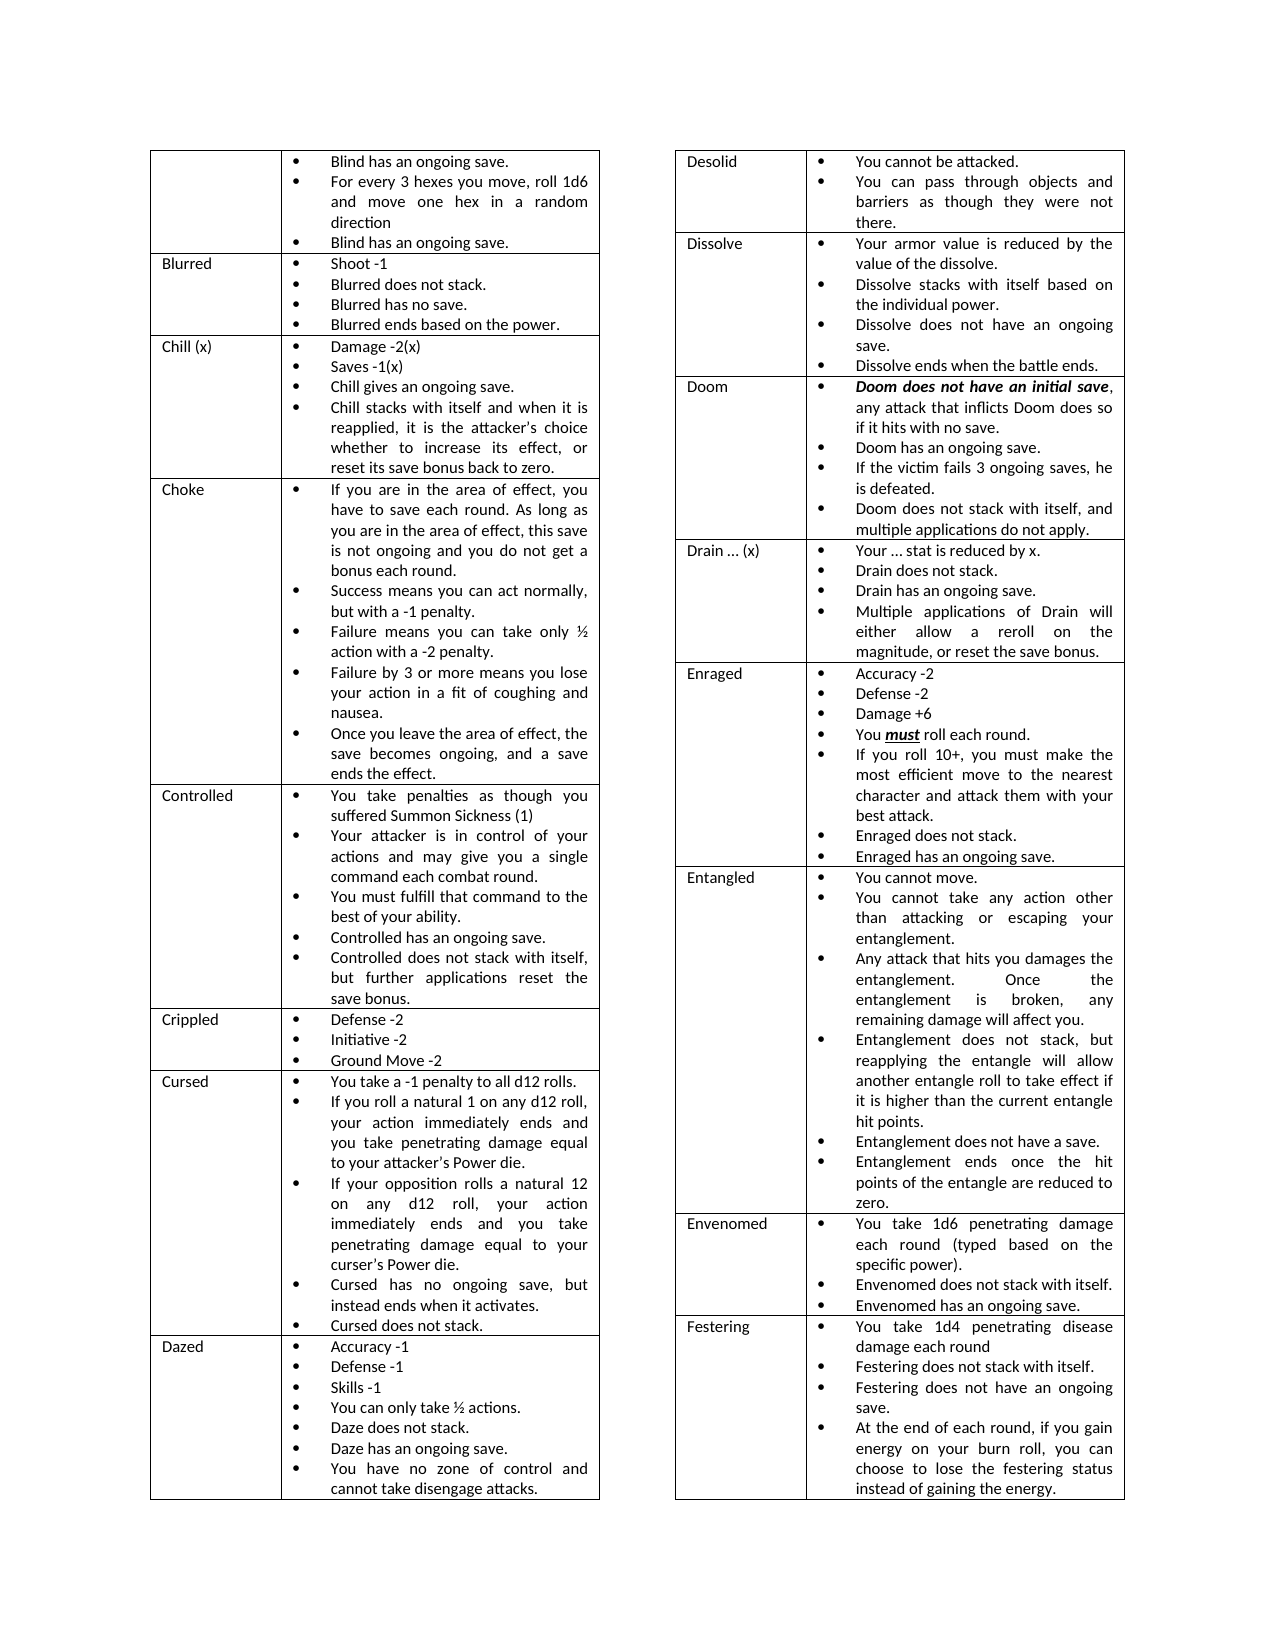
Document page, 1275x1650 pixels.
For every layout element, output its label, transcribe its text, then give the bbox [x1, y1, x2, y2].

table_cell Entangled [676, 867, 806, 1212]
table_cell Desolid [676, 151, 806, 232]
table_cell Cursed [151, 1071, 281, 1335]
table_cell Defense -2 Initiative -2 Ground Move -2 [282, 1009, 599, 1070]
table_cell Shoot -1 Blurred does not stack. Blurred has no save. Blurred ends based on the power. [282, 254, 599, 335]
table_cell Dissolve [676, 233, 806, 376]
table_cell Your armor value is reduced by the value of the dissolve. Dissolve stacks with itself based on the individual power. Dissolve does not have an ongoing save. Dissolve ends when the battle ends. [807, 233, 1124, 376]
table_cell Your … stat is reduced by x. Drain does not stack. Drain has an ongoing save. Multiple applications of Drain will either allow a reroll on the magnitude, or reset the save bonus. [807, 540, 1124, 662]
table_cell You take 1d4 penetrating disease damage each round Festering does not stack with itself. Festering does not have an ongoing save. At the end of each round, if you gain energy on your burn roll, you can choose to lose the festering status instead of gaining the energy. Alternately, if someone uses a healing power on you, they can remove the festering effect instead of returning hit points. Alternately, if someone has any medical background, they can take a round to administer first aid, removing the festering effect from you. [807, 1316, 1124, 1499]
table_cell Doom [676, 377, 806, 539]
table_cell Accuracy -1 Defense -1 Skills -1 You can only take ½ actions. Daze does not stack. Daze has an ongoing save. You have no zone of control and cannot take disengage attacks. [282, 1336, 599, 1499]
table_cell You cannot move. You cannot take any action other than attacking or escaping your entanglement. Any attack that hits you damages the entanglement. Once the entanglement is broken, any remaining damage will affect you. Entanglement does not stack, but reapplying the entangle will allow another entangle roll to take effect if it is higher than the current entangle hit points. Entanglement does not have a save. Entanglement ends once the hit points of the entangle are reduced to zero. [807, 867, 1124, 1212]
table_cell Doom does not have an initial save, any attack that inflicts Doom does so if it hits with no save. Doom has an ongoing save. If the victim fails 3 ongoing saves, he is defeated. Doom does not stack with itself, and multiple applications do not apply. [807, 377, 1124, 539]
table_cell Crippled [151, 1009, 281, 1070]
table_cell You take a -1 penalty to all d12 rolls. If you roll a natural 1 on any d12 roll, your action immediately ends and you take penetrating damage equal to your attacker’s Power die. If your opposition rolls a natural 12 on any d12 roll, your action immediately ends and you take penetrating damage equal to your curser’s Power die. Cursed has no ongoing save, but instead ends when it activates. Cursed does not stack. [282, 1071, 599, 1335]
table_cell Envenomed [676, 1214, 806, 1315]
table_cell You take 1d6 penetrating damage each round (typed based on the specific power). Envenomed does not stack with itself. Envenomed has an ongoing save. [807, 1214, 1124, 1315]
table_cell You cannot be attacked. You can pass through objects and barriers as though they were not there. [807, 151, 1124, 232]
table_cell Blurred [151, 254, 281, 335]
table_cell Choke [151, 479, 281, 784]
table_cell Accuracy -2 Defense -2 Damage +6 You must roll each round. If you roll 10+, you must make the most efficient move to the nearest character and attack them with your best attack. Enraged does not stack. Enraged has an ongoing save. [807, 663, 1124, 866]
table_cell Controlled [151, 785, 281, 1008]
table_cell Enraged [676, 663, 806, 866]
table_cell Drain … (x) [676, 540, 806, 662]
table_cell [151, 151, 281, 253]
table_cell You take penalties as though you suffered Summon Sickness (1) Your attacker is in control of your actions and may give you a single command each combat round. You must fulfill that command to the best of your ability. Controlled has an ongoing save. Controlled does not stack with itself, but further applications reset the save bonus. [282, 785, 599, 1008]
table_cell Dazed [151, 1336, 281, 1499]
table_cell Block -2 Strike -2 Dodge -4 Shoot -4 Blind does not stack. Blind has an ongoing save. For every 3 hexes you move, roll 1d6 and move one hex in a random direction Blind has an ongoing save. [282, 151, 599, 253]
table_cell Chill (x) [151, 336, 281, 478]
table_cell Festering [676, 1316, 806, 1499]
table_cell Damage -2(x) Saves -1(x) Chill gives an ongoing save. Chill stacks with itself and when it is reapplied, it is the attacker’s choice whether to increase its effect, or reset its save bonus back to zero. [282, 336, 599, 478]
table_cell If you are in the area of effect, you have to save each round. As long as you are in the area of effect, this save is not ongoing and you do not get a bonus each round. Success means you can act normally, but with a -1 penalty. Failure means you can take only ½ action with a -2 penalty. Failure by 3 or more means you lose your action in a fit of coughing and nausea. Once you leave the area of effect, the save becomes ongoing, and a save ends the effect. [282, 479, 599, 784]
